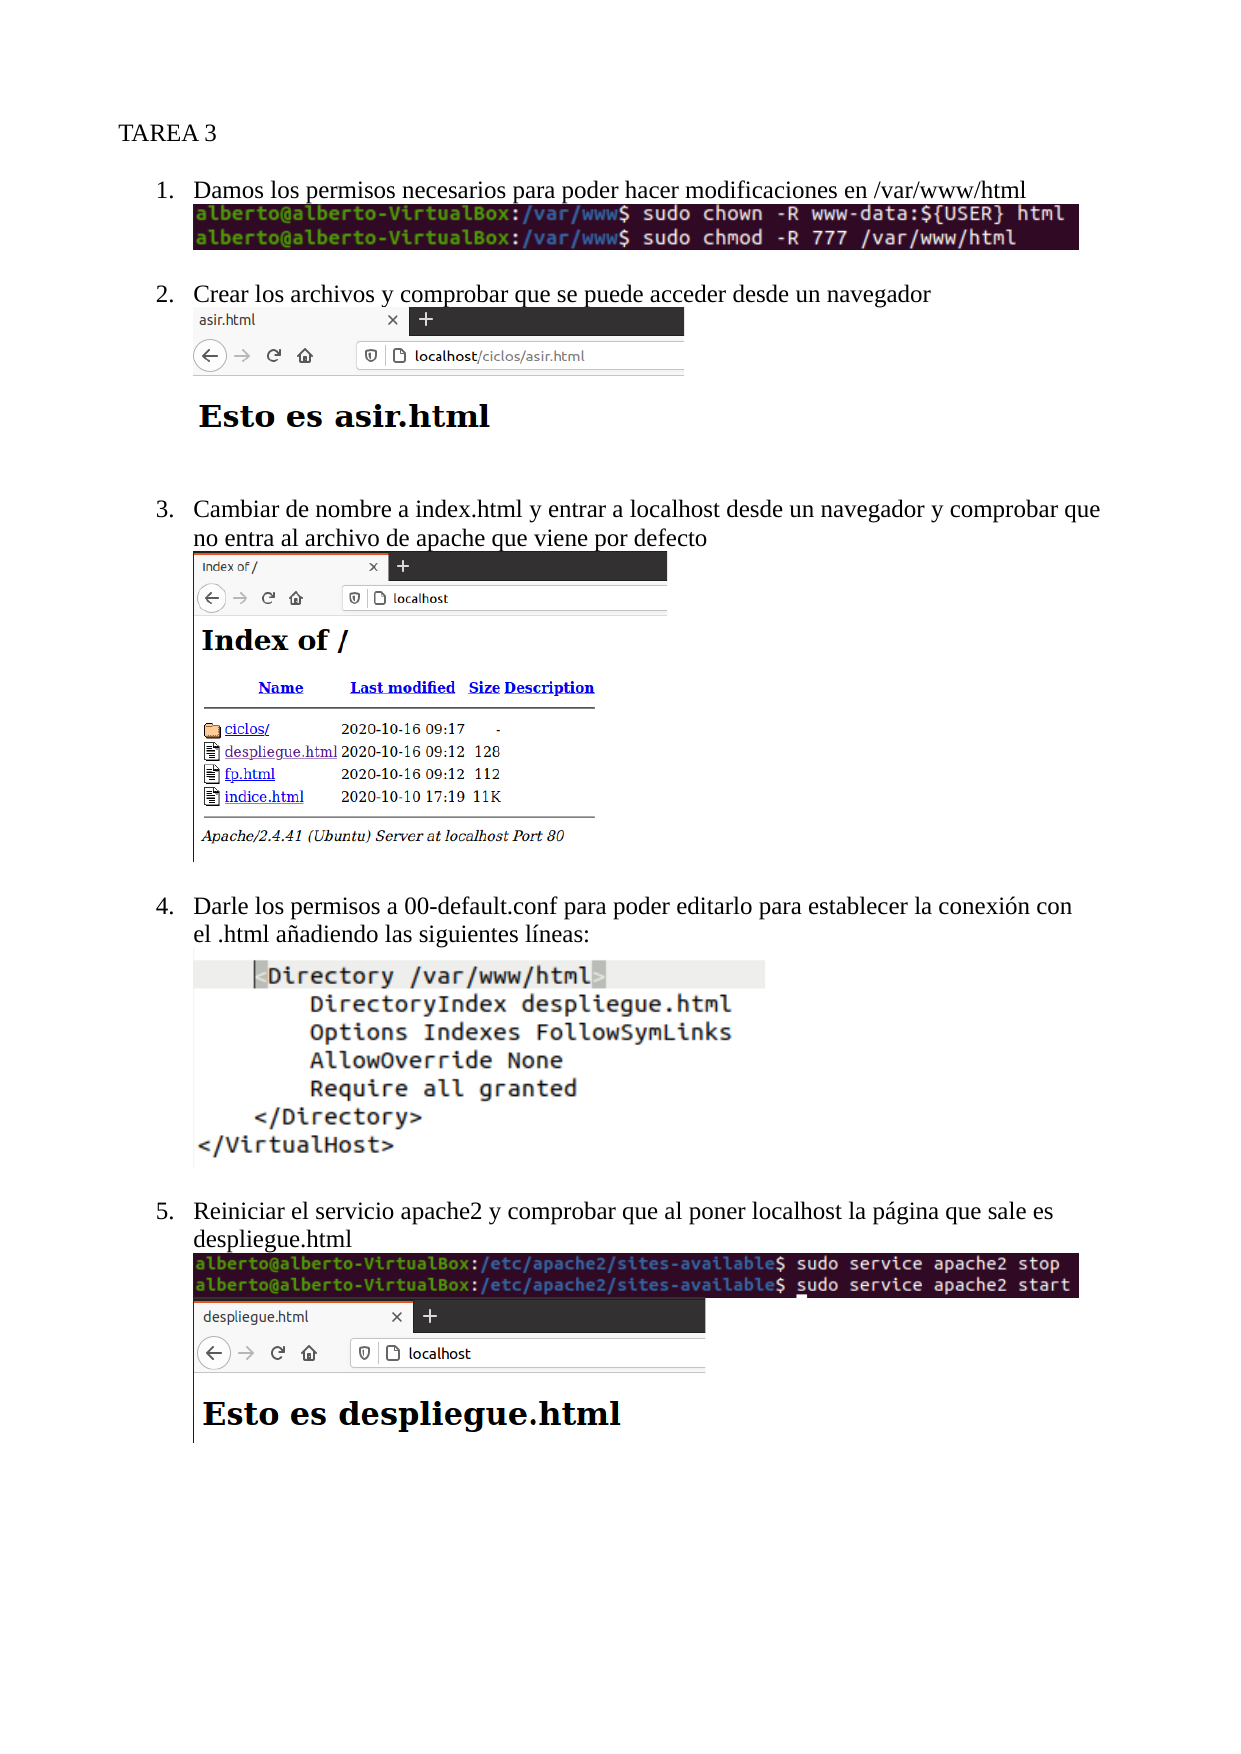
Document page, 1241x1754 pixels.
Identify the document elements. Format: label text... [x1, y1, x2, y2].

list Darle los permisos a 00-default.conf para poder editarlo para establecer la conexión con el .html añadiendo las siguientes líneas: [156, 891, 1122, 948]
list Cambiar de nombre a index.html y entrar a localhost desde un navegador y comprobar que no entra al archivo de apache que viene por defecto [156, 494, 1122, 552]
picture [193, 307, 685, 466]
list Crear los archivos y comprobar que se puede acceder desde un navegador [156, 279, 1122, 307]
picture [193, 948, 765, 1167]
picture [193, 1253, 1079, 1443]
picture [193, 551, 668, 862]
picture [193, 204, 1079, 250]
list Reiniciar el servicio apache2 y comprobar que al poner localhost la página que sale es despliegue.html [156, 1196, 1122, 1253]
list Damos los permisos necesarios para poder hacer modificaciones en /var/www/html [156, 176, 1122, 204]
text TAREA 3 [118, 118, 1122, 147]
